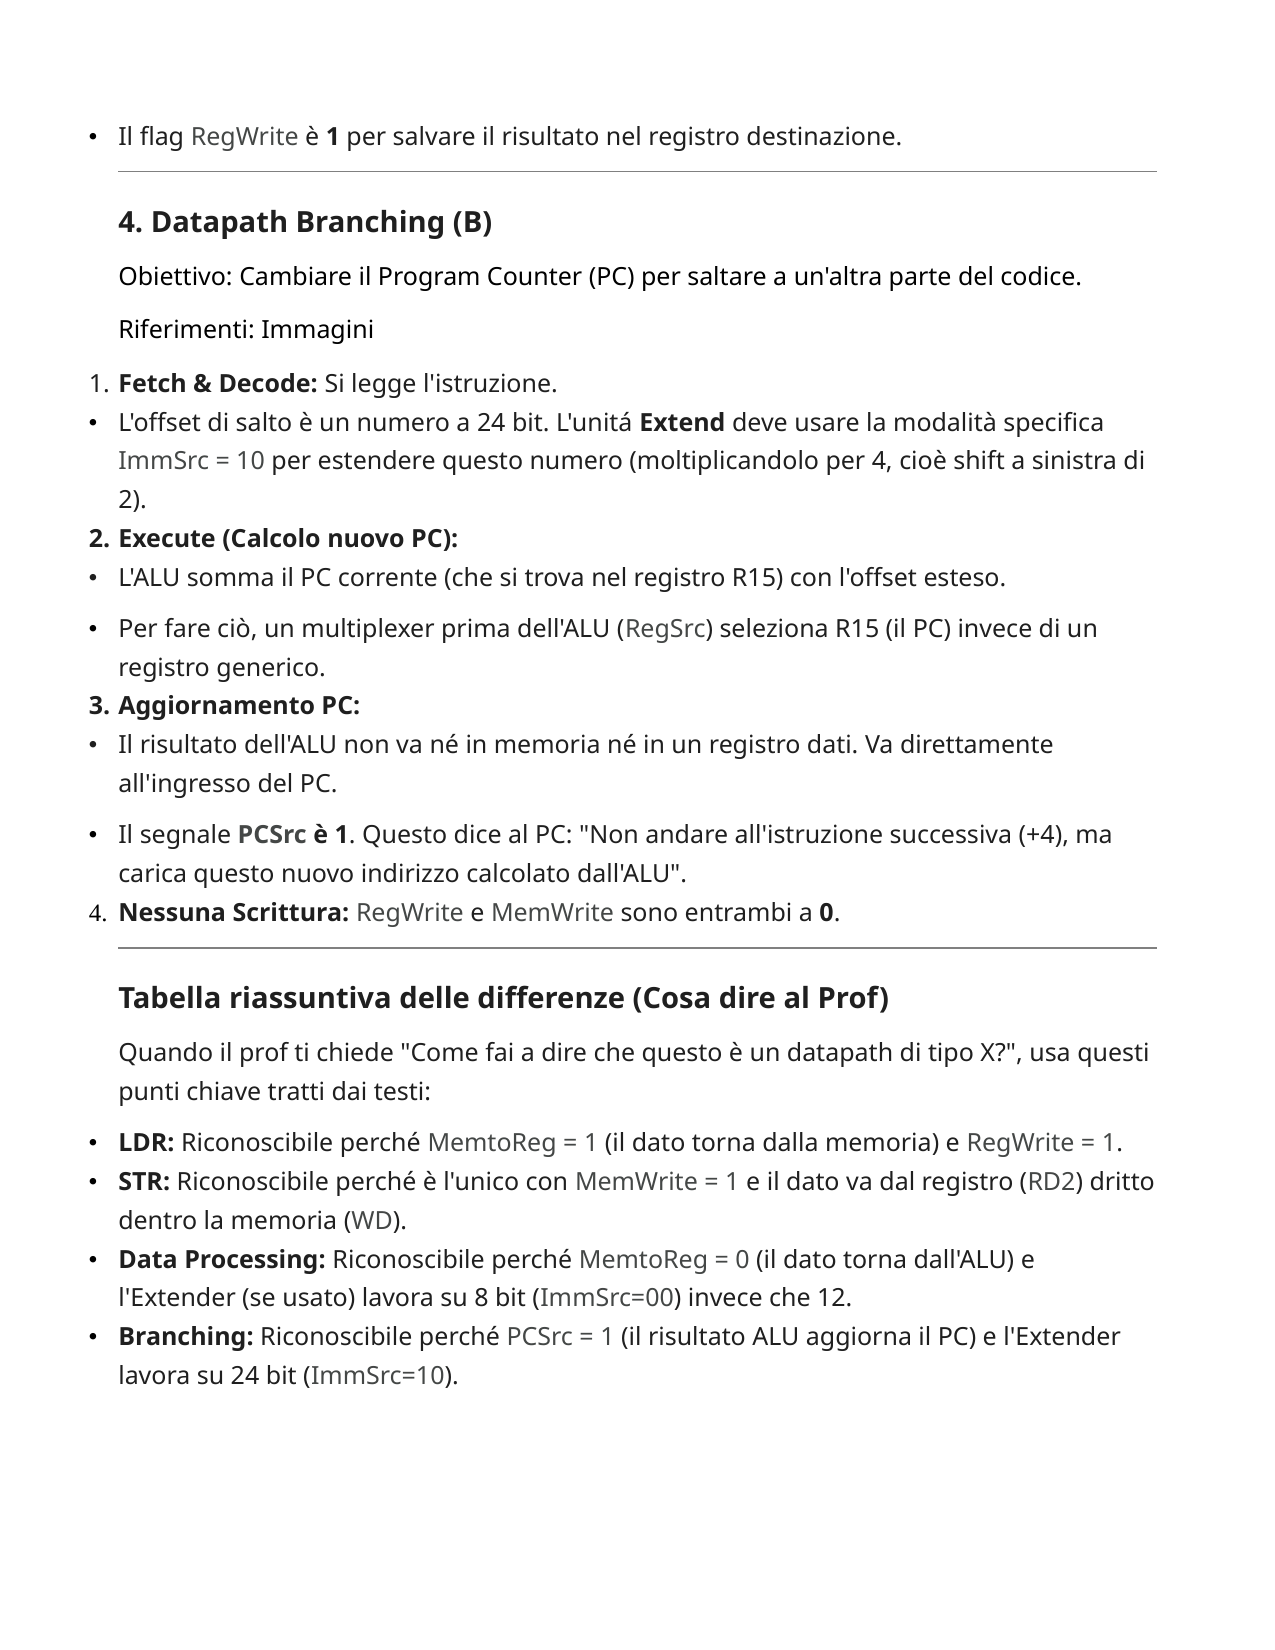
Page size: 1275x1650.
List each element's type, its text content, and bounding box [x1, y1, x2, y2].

list Per fare ciò, un multiplexer prima dell'ALU (RegSrc) seleziona R15 (il PC) invece di un registro generico. [118, 611, 1157, 683]
list L'offset di salto è un numero a 24 bit. L'unitá Extend deve usare la modalità specifica ImmSrc = 10 per estendere questo numero (moltiplicandolo per 4, cioè shift a sinistra di 2). [118, 404, 1157, 516]
list Aggiornamento PC: [118, 688, 1157, 722]
list Fetch & Decode: Si legge l'istruzione. [118, 366, 1157, 399]
list Execute (Calcolo nuovo PC): [118, 521, 1157, 554]
subtitle Tabella riassuntiva delle differenze (Cosa dire al Prof) [118, 977, 1157, 1017]
list LDR: Riconoscibile perché MemtoReg = 1 (il dato torna dalla memoria) e RegWrite = 1. [118, 1125, 1157, 1159]
subtitle 4. Datapath Branching (B) [118, 201, 1157, 241]
list Data Processing: Riconoscibile perché MemtoReg = 0 (il dato torna dall'ALU) e l'Extender (se usato) lavora su 8 bit (ImmSrc=00) invece che 12. [118, 1241, 1157, 1314]
list Branching: Riconoscibile perché PCSrc = 1 (il risultato ALU aggiorna il PC) e l'Extender lavora su 24 bit (ImmSrc=10). [118, 1319, 1157, 1392]
list Il risultato dell'ALU non va né in memoria né in un registro dati. Va direttamente all'ingresso del PC. [118, 727, 1157, 799]
list L'ALU somma il PC corrente (che si trova nel registro R15) con l'offset esteso. [118, 559, 1157, 593]
list STR: Riconoscibile perché è l'unico con MemWrite = 1 e il dato va dal registro (RD2) dritto dentro la memoria (WD). [118, 1164, 1157, 1237]
list Il flag RegWrite è 1 per salvare il risultato nel registro destinazione. [118, 118, 1157, 152]
list Nessuna Scrittura: RegWrite e MemWrite sono entrambi a 0. [118, 894, 1157, 928]
text Quando il prof ti chiede "Come fai a dire che questo è un datapath di tipo X?", usa questi punti chiave tratti dai testi: [118, 1035, 1157, 1108]
text Obiettivo: Cambiare il Program Counter (PC) per saltare a un'altra parte del codice. [118, 259, 1157, 293]
text Riferimenti: Immagini [118, 312, 1157, 346]
list Il segnale PCSrc è 1. Questo dice al PC: "Non andare all'istruzione successiva (+4), ma carica questo nuovo indirizzo calcolato dall'ALU". [118, 817, 1157, 889]
